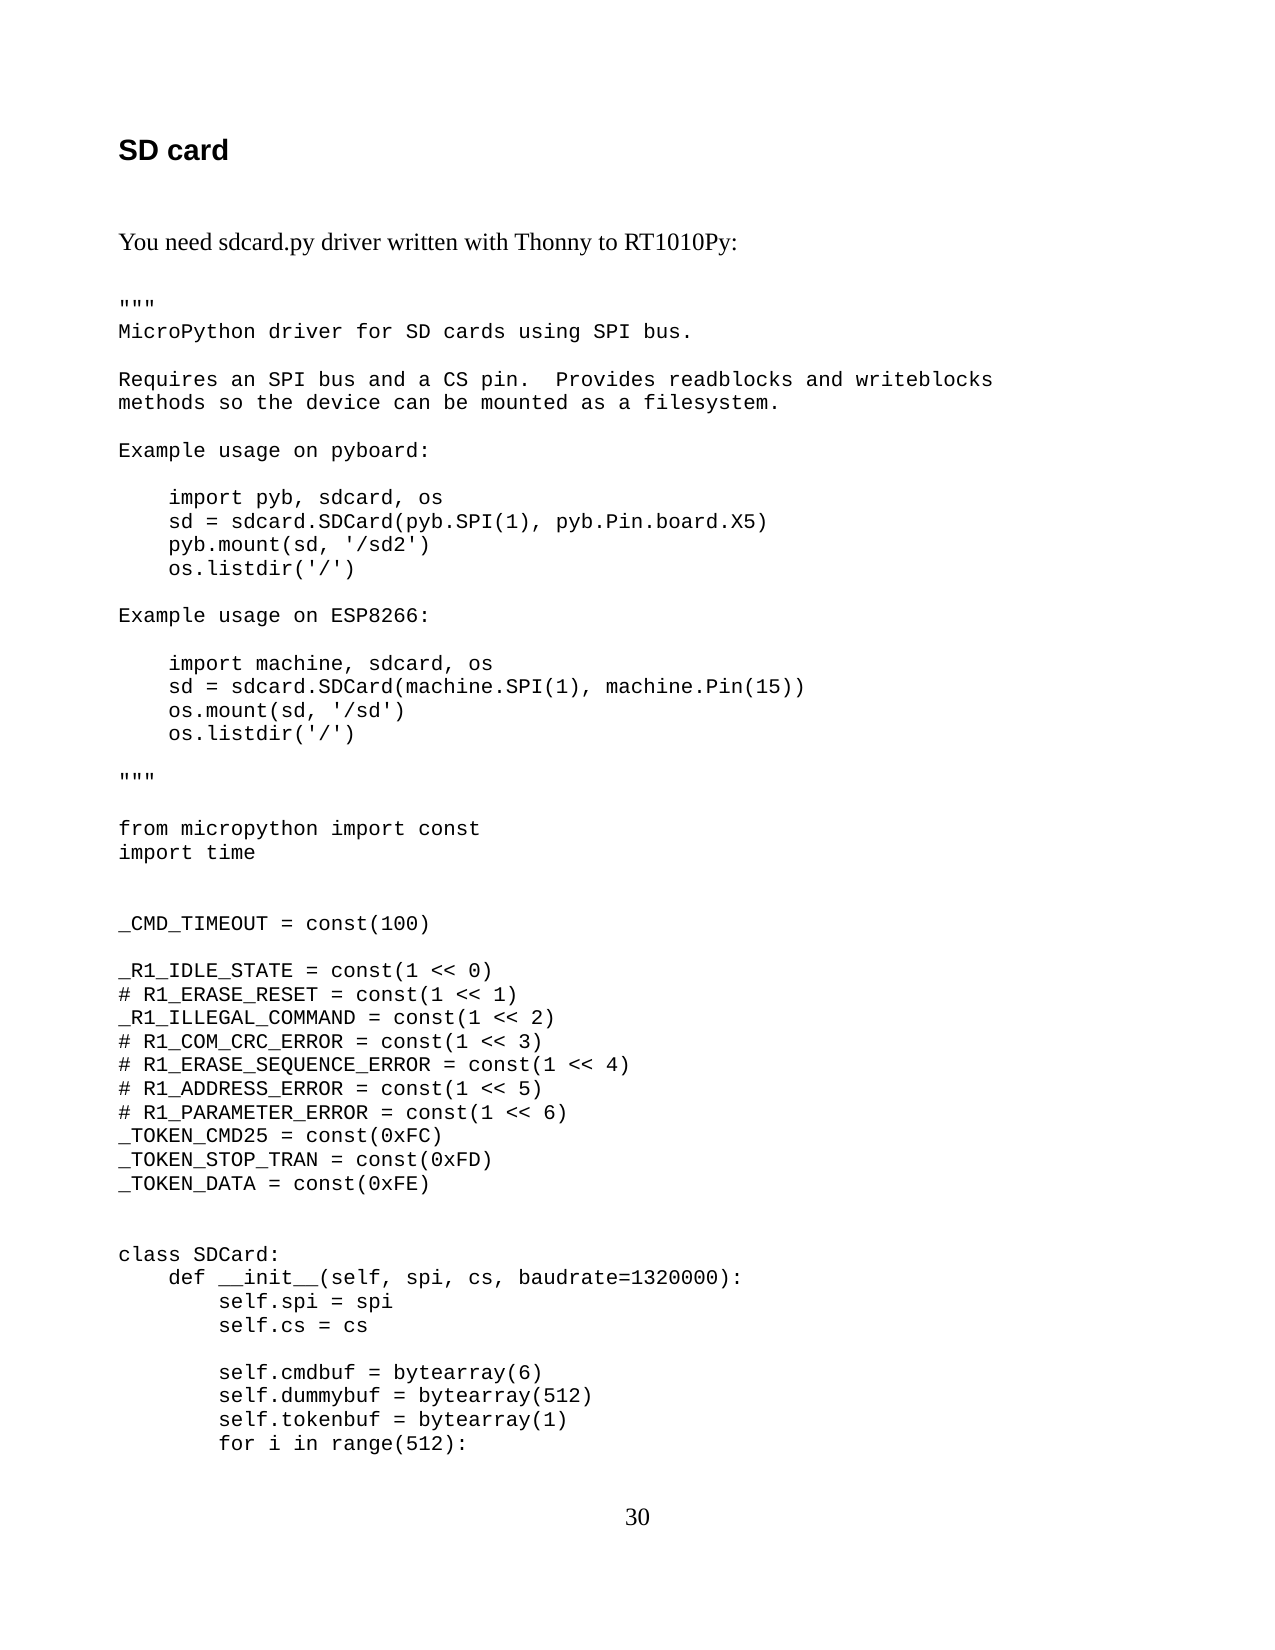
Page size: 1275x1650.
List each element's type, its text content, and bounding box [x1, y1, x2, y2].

text _TOKEN_CMD25 = const(0xFC) [118, 1125, 1157, 1149]
text _TOKEN_STOP_TRAN = const(0xFD) [118, 1149, 1157, 1173]
text You need sdcard.py driver written with Thonny to RT1010Py: [118, 227, 1157, 255]
text import machine, sdcard, os [118, 652, 1157, 676]
text _R1_ILLEGAL_COMMAND = const(1 << 2) [118, 1007, 1157, 1031]
text self.dummybuf = bytearray(512) [118, 1386, 1157, 1409]
text # R1_PARAMETER_ERROR = const(1 << 6) [118, 1102, 1157, 1125]
text methods so the device can be mounted as a filesystem. [118, 392, 1157, 416]
text os.mount(sd, '/sd') [118, 700, 1157, 723]
text class SDCard: [118, 1244, 1157, 1267]
text from micropython import const [118, 818, 1157, 842]
text self.cmdbuf = bytearray(6) [118, 1362, 1157, 1386]
text import pyb, sdcard, os [118, 487, 1157, 511]
text Example usage on pyboard: [118, 440, 1157, 463]
text _CMD_TIMEOUT = const(100) [118, 913, 1157, 936]
text self.spi = spi [118, 1291, 1157, 1314]
text pyb.mount(sd, '/sd2') [118, 534, 1157, 558]
text """ [118, 771, 1157, 794]
text MicroPython driver for SD cards using SPI bus. [118, 321, 1157, 345]
text os.listdir('/') [118, 723, 1157, 747]
text # R1_ERASE_RESET = const(1 << 1) [118, 983, 1157, 1007]
text Example usage on ESP8266: [118, 605, 1157, 629]
text _TOKEN_DATA = const(0xFE) [118, 1173, 1157, 1196]
text sd = sdcard.SDCard(pyb.SPI(1), pyb.Pin.board.X5) [118, 511, 1157, 534]
text import time [118, 842, 1157, 865]
text # R1_ERASE_SEQUENCE_ERROR = const(1 << 4) [118, 1054, 1157, 1078]
text for i in range(512): [118, 1433, 1157, 1456]
text self.cs = cs [118, 1314, 1157, 1338]
text sd = sdcard.SDCard(machine.SPI(1), machine.Pin(15)) [118, 676, 1157, 700]
text # R1_ADDRESS_ERROR = const(1 << 5) [118, 1078, 1157, 1102]
text os.listdir('/') [118, 558, 1157, 582]
text # R1_COM_CRC_ERROR = const(1 << 3) [118, 1031, 1157, 1054]
text _R1_IDLE_STATE = const(1 << 0) [118, 960, 1157, 983]
text def __init__(self, spi, cs, baudrate=1320000): [118, 1267, 1157, 1291]
text Requires an SPI bus and a CS pin. Provides readblocks and writeblocks [118, 369, 1157, 392]
text self.tokenbuf = bytearray(1) [118, 1409, 1157, 1433]
subtitle SD card [118, 133, 1157, 166]
text """ [118, 298, 1157, 321]
